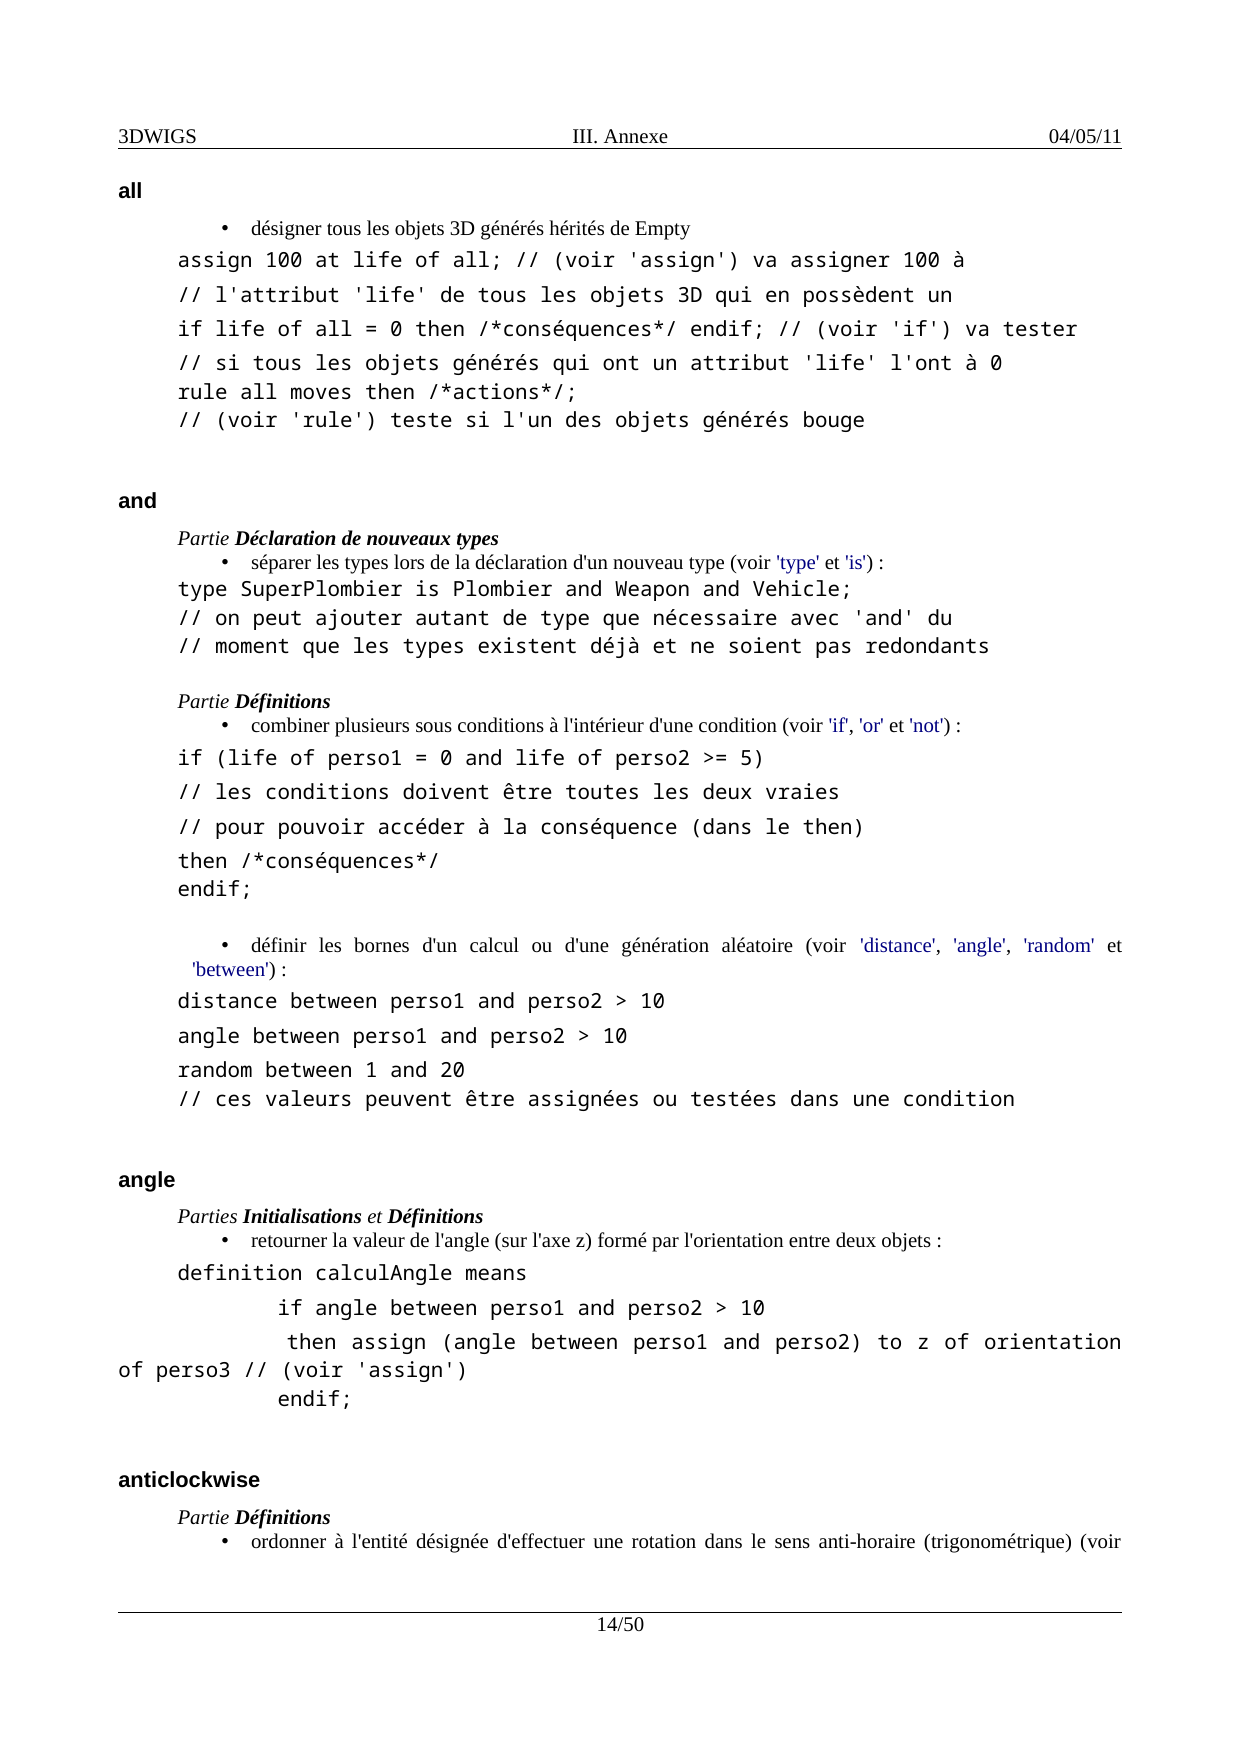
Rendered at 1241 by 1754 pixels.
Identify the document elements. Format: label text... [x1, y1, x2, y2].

text type SuperPlombier is Plombier and Weapon and Vehicle; [118, 574, 1122, 603]
text rule all moves then /*actions*/; [118, 377, 1122, 405]
text Partie Définitions [118, 1505, 1122, 1529]
text Parties Initialisations et Définitions [118, 1204, 1122, 1228]
text // ces valeurs peuvent être assignées ou testées dans une condition [118, 1084, 1122, 1112]
subtitle all [118, 178, 1122, 203]
text // les conditions doivent être toutes les deux vraies [118, 777, 1122, 806]
subtitle angle [118, 1167, 1122, 1192]
subtitle and [118, 488, 1122, 513]
text if life of all = 0 then /*conséquences*/ endif; // (voir 'if') va tester [118, 314, 1122, 343]
text if (life of perso1 = 0 and life of perso2 >= 5) [118, 743, 1122, 771]
text distance between perso1 and perso2 > 10 [118, 987, 1122, 1015]
text // moment que les types existent déjà et ne soient pas redondants [118, 631, 1122, 659]
text assign 100 at life of all; // (voir 'assign') va assigner 100 à [118, 245, 1122, 274]
text Partie Déclaration de nouveaux types [118, 526, 1122, 550]
text random between 1 and 20 [118, 1055, 1122, 1084]
text // l'attribut 'life' de tous les objets 3D qui en possèdent un [118, 280, 1122, 308]
text Partie Définitions [118, 689, 1122, 713]
text // on peut ajouter autant de type que nécessaire avec 'and' du [118, 603, 1122, 631]
text // si tous les objets générés qui ont un attribut 'life' l'ont à 0 [118, 348, 1122, 377]
text then assign (angle between perso1 and perso2) to z of orientation of perso3 // (voir 'assign') [118, 1327, 1122, 1384]
subtitle anticlockwise [118, 1467, 1122, 1492]
list retourner la valeur de l'angle (sur l'axe z) formé par l'orientation entre deux objets : [162, 1228, 1122, 1252]
text then /*conséquences*/ [118, 846, 1122, 874]
text if angle between perso1 and perso2 > 10 [118, 1293, 1122, 1321]
text // (voir 'rule') teste si l'un des objets générés bouge [118, 405, 1122, 434]
list définir les bornes d'un calcul ou d'une génération aléatoire (voir 'distance', 'angle', 'random' et 'between') : [162, 932, 1122, 981]
text definition calculAngle means [118, 1258, 1122, 1287]
text endif; [118, 1384, 1122, 1412]
list désigner tous les objets 3D générés hérités de Empty [162, 215, 1122, 239]
list séparer les types lors de la déclaration d'un nouveau type (voir 'type' et 'is') : [162, 550, 1122, 574]
text endif; [118, 874, 1122, 903]
text angle between perso1 and perso2 > 10 [118, 1021, 1122, 1049]
list combiner plusieurs sous conditions à l'intérieur d'une condition (voir 'if', 'or' et 'not') : [162, 713, 1122, 737]
list ordonner à l'entité désignée d'effectuer une rotation dans le sens anti-horaire (trigonométrique) (voir [162, 1529, 1122, 1553]
text // pour pouvoir accéder à la conséquence (dans le then) [118, 812, 1122, 840]
